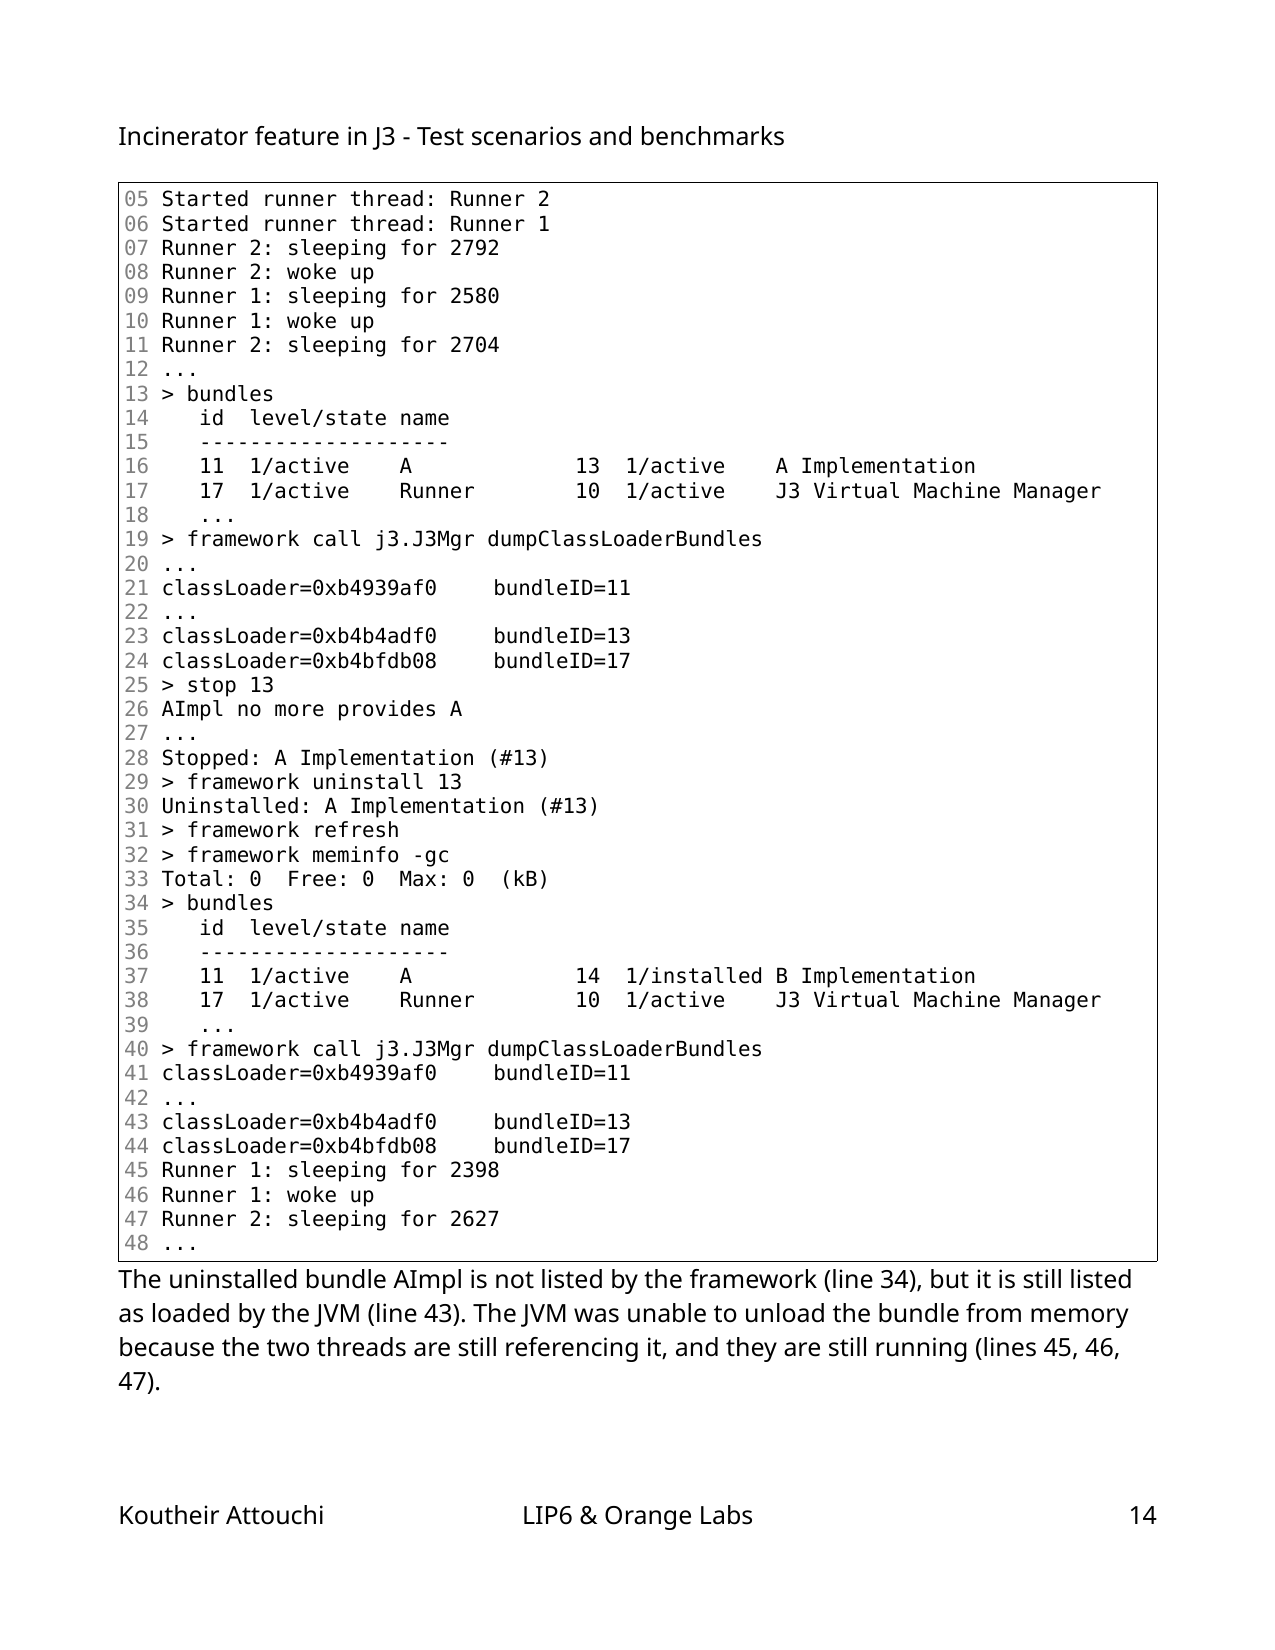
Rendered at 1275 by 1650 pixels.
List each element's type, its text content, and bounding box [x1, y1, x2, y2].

table_header 05 Started runner thread: Runner 2 06 Started runner thread: Runner 1 07 Runner 2: sleeping for 2792 08 Runner 2: woke up 09 Runner 1: sleeping for 2580 10 Runner 1: woke up 11 Runner 2: sleeping for 2704 12 ... 13 > bundles 14 id level/state name 15 -------------------- 16 11 1/active A 13 1/active A Implementation 17 17 1/active Runner 10 1/active J3 Virtual Machine Manager 18 ... 19 > framework call j3.J3Mgr dumpClassLoaderBundles 20 ... 21 classLoader=0xb4939af0 bundleID=11 22 ... 23 classLoader=0xb4b4adf0 bundleID=13 24 classLoader=0xb4bfdb08 bundleID=17 25 > stop 13 26 AImpl no more provides A 27 ... 28 Stopped: A Implementation (#13) 29 > framework uninstall 13 30 Uninstalled: A Implementation (#13) 31 > framework refresh 32 > framework meminfo -gc 33 Total: 0 Free: 0 Max: 0 (kB) 34 > bundles 35 id level/state name 36 -------------------- 37 11 1/active A 14 1/installed B Implementation 38 17 1/active Runner 10 1/active J3 Virtual Machine Manager 39 ... 40 > framework call j3.J3Mgr dumpClassLoaderBundles 41 classLoader=0xb4939af0 bundleID=11 42 ... 43 classLoader=0xb4b4adf0 bundleID=13 44 classLoader=0xb4bfdb08 bundleID=17 45 Runner 1: sleeping for 2398 46 Runner 1: woke up 47 Runner 2: sleeping for 2627 48 ... [119, 183, 1157, 1261]
text The uninstalled bundle AImpl is not listed by the framework (line 34), but it is still listed as loaded by the JVM (line 43). The JVM was unable to unload the bundle from memory because the two threads are still referencing it, and they are still running (lines 45, 46, 47). [118, 1262, 1157, 1397]
